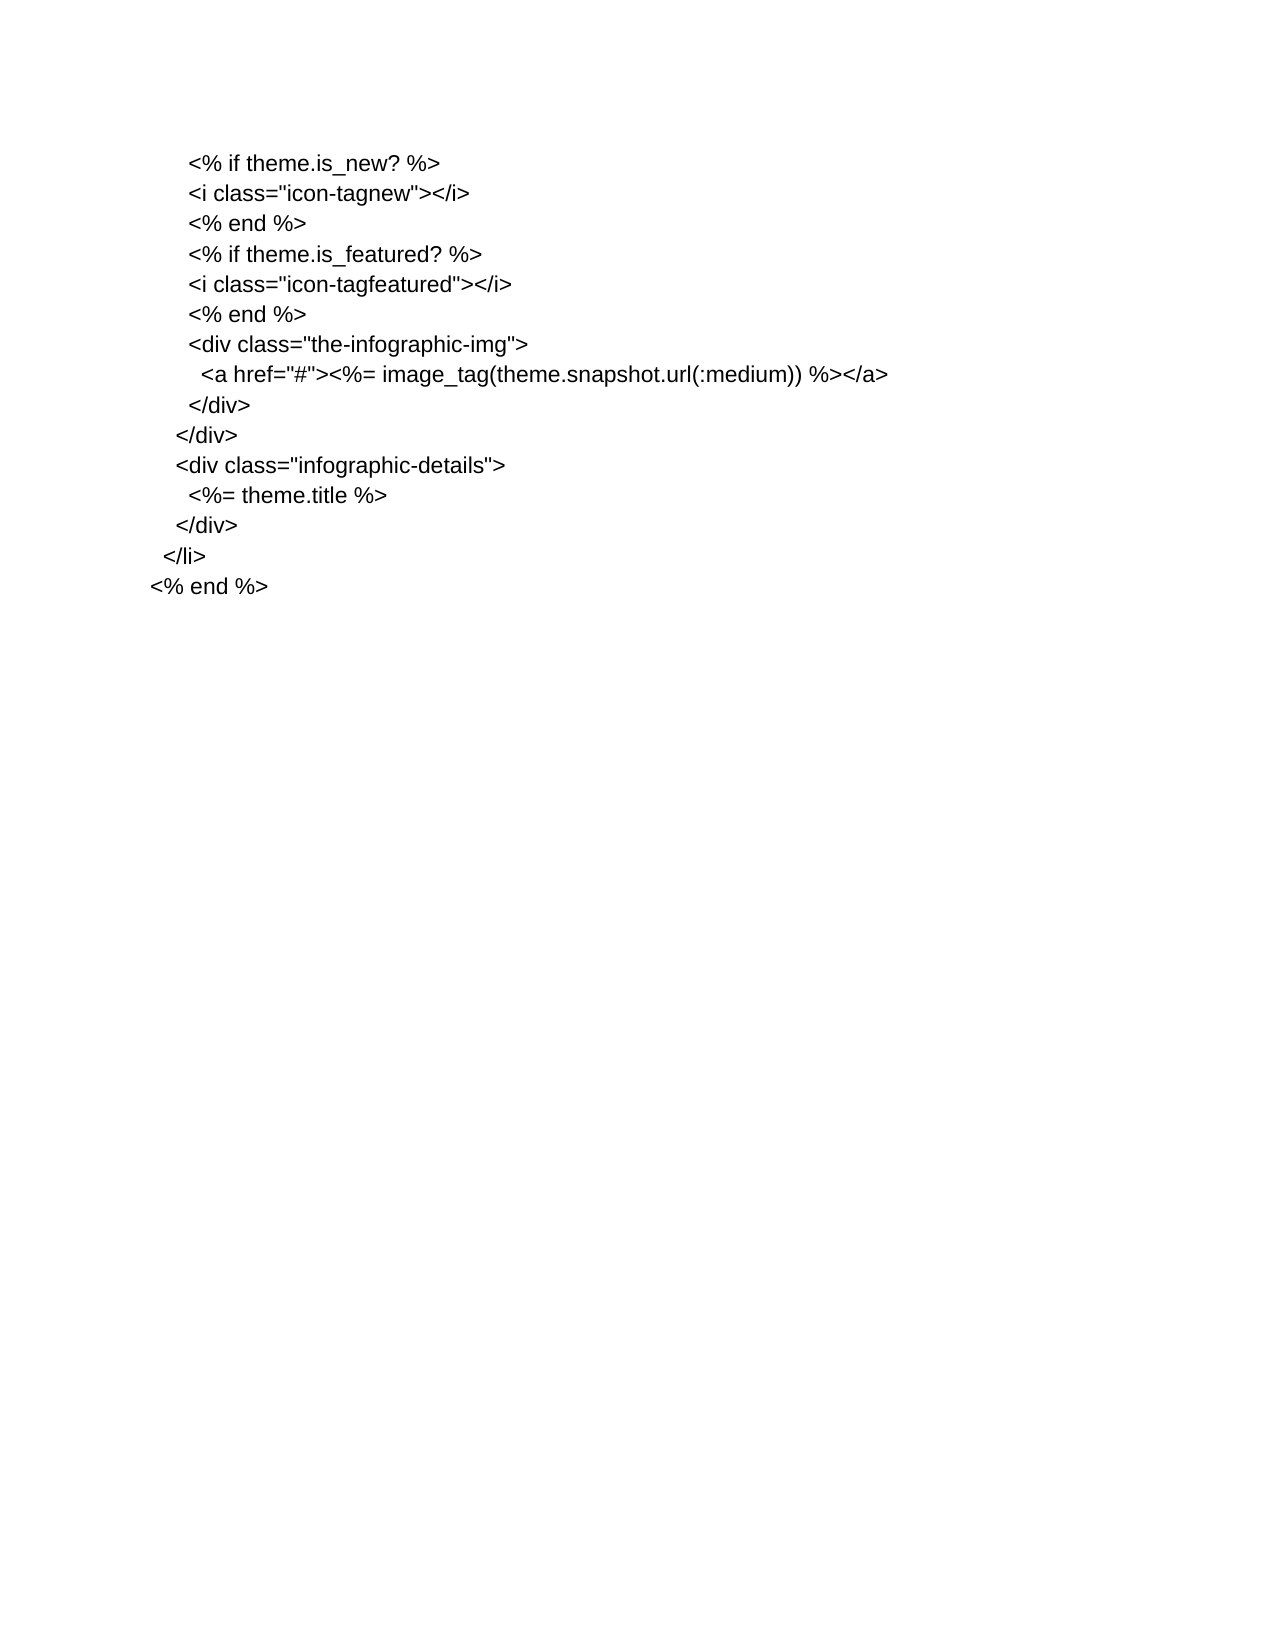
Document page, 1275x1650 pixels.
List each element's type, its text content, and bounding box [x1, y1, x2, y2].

text <% if theme.is_new? %> <i class="icon-tagnew"></i> <% end %> <% if theme.is_featured? %> <i class="icon-tagfeatured"></i> <% end %> <div class="the-infographic-img"> <a href="#"><%= image_tag(theme.snapshot.url(:medium)) %></a> </div> </div> <div class="infographic-details"> <%= theme.title %> </div> </li> <% end %> [150, 150, 1125, 599]
